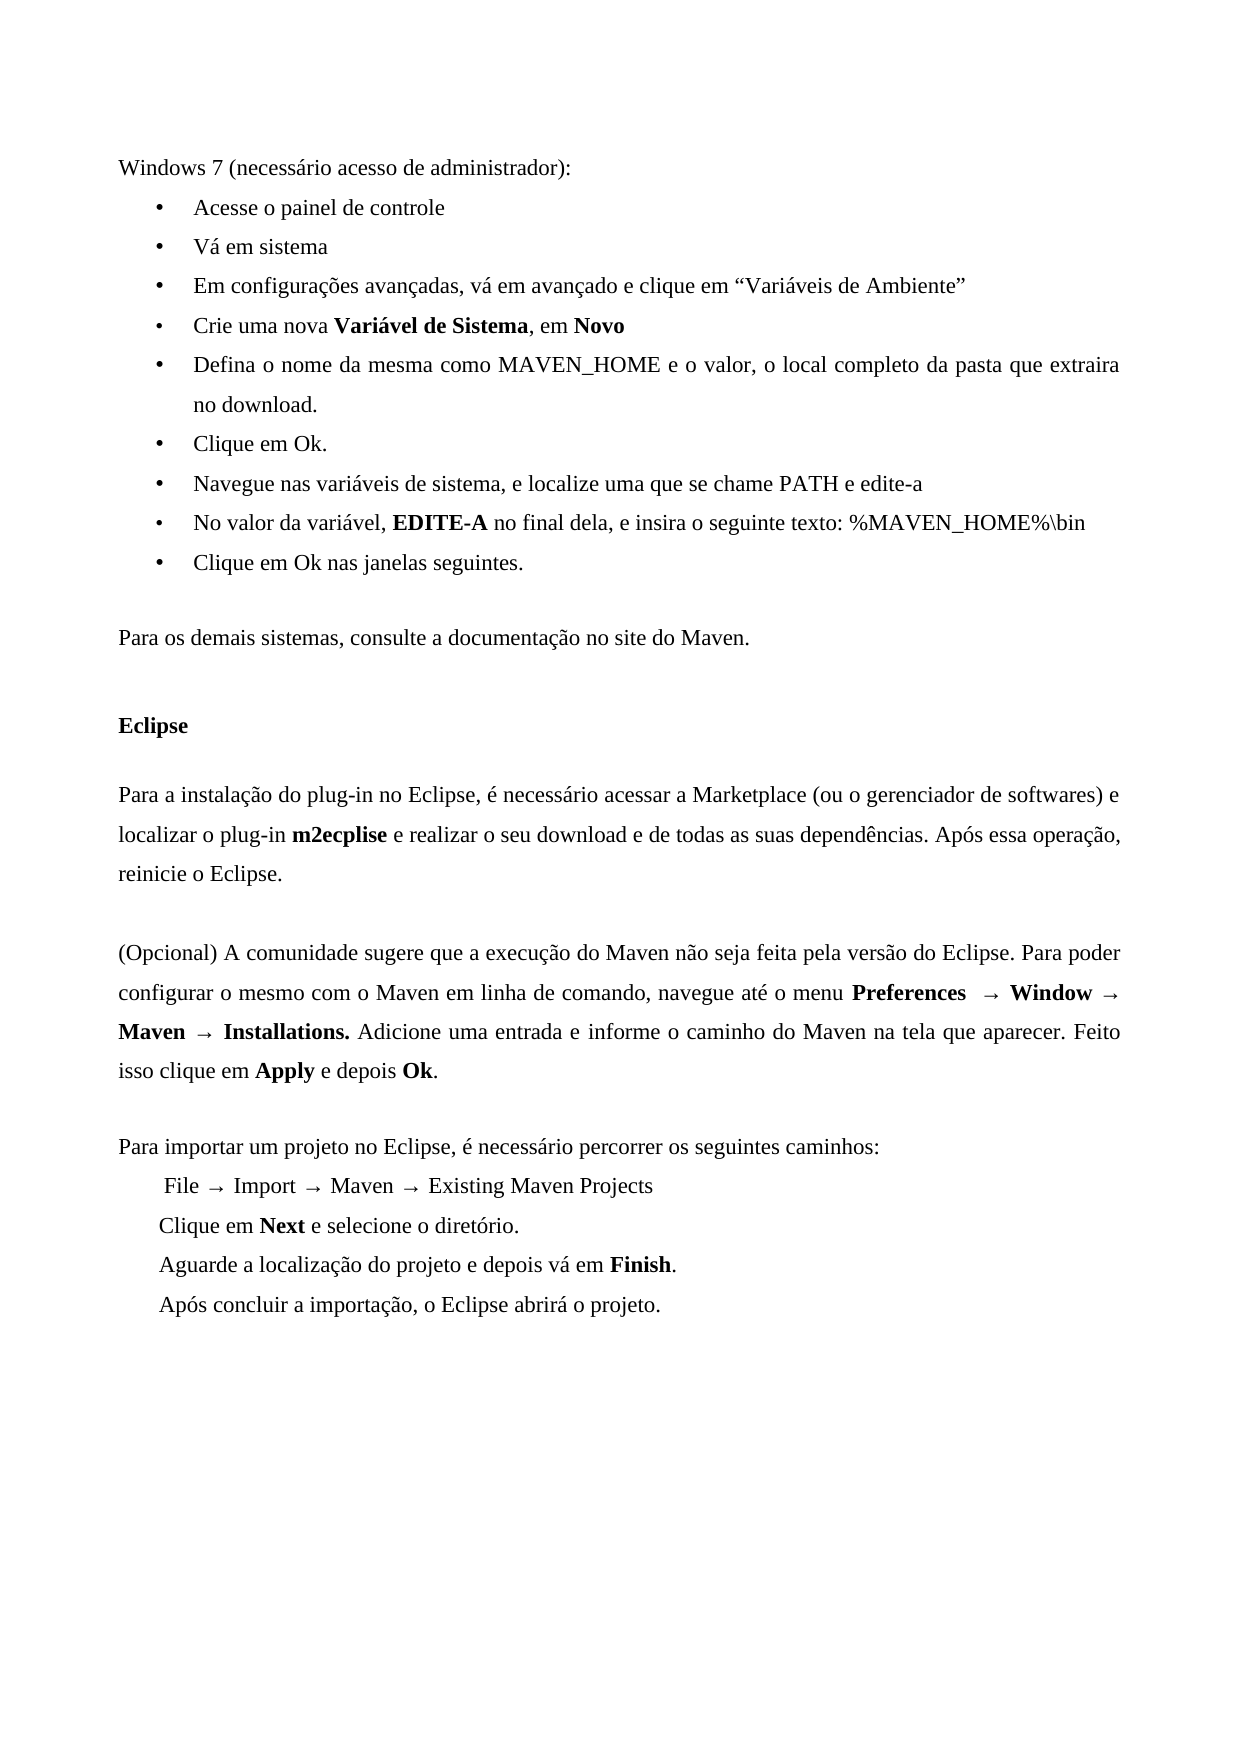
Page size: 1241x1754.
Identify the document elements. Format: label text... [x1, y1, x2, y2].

text Para a instalação do plug-in no Eclipse, é necessário acessar a Marketplace (ou o gerenciador de softwares) e localizar o plug-in m2ecplise e realizar o seu download e de todas as suas dependências. Após essa operação, reinicie o Eclipse. [118, 781, 1122, 886]
text (Opcional) A comunidade sugere que a execução do Maven não seja feita pela versão do Eclipse. Para poder configurar o mesmo com o Maven em linha de comando, navegue até o menu Preferences → Window → Maven → Installations. Adicione uma entrada e informe o caminho do Maven na tela que aparecer. Feito isso clique em Apply e depois Ok. [118, 939, 1122, 1084]
text Para importar um projeto no Eclipse, é necessário percorrer os seguintes caminhos: [118, 1133, 1122, 1159]
text Windows 7 (necessário acesso de administrador): [118, 154, 1122, 181]
list Em configurações avançadas, vá em avançado e clique em “Variáveis de Ambiente” [156, 273, 1122, 299]
list Vá em sistema [156, 233, 1122, 259]
text File → Import → Maven → Existing Maven Projects [118, 1172, 1122, 1199]
list Crie uma nova Variável de Sistema, em Novo [156, 312, 1122, 338]
text Aguarde a localização do projeto e depois vá em Finish. [118, 1251, 1122, 1278]
list Defina o nome da mesma como MAVEN_HOME e o valor, o local completo da pasta que extraira no download. [156, 352, 1122, 417]
text Para os demais sistemas, consulte a documentação no site do Maven. [118, 624, 1122, 651]
text Clique em Next e selecione o diretório. [118, 1212, 1122, 1238]
subtitle Eclipse [118, 712, 1122, 739]
list Navegue nas variáveis de sistema, e localize uma que se chame PATH e edite-a [156, 470, 1122, 496]
text Após concluir a importação, o Eclipse abrirá o projeto. [118, 1291, 1122, 1317]
list No valor da variável, EDITE-A no final dela, e insira o seguinte texto: %MAVEN_HOME%\bin [156, 509, 1122, 536]
list Clique em Ok. [156, 431, 1122, 457]
list Clique em Ok nas janelas seguintes. [156, 549, 1122, 575]
list Acesse o painel de controle [156, 194, 1122, 220]
